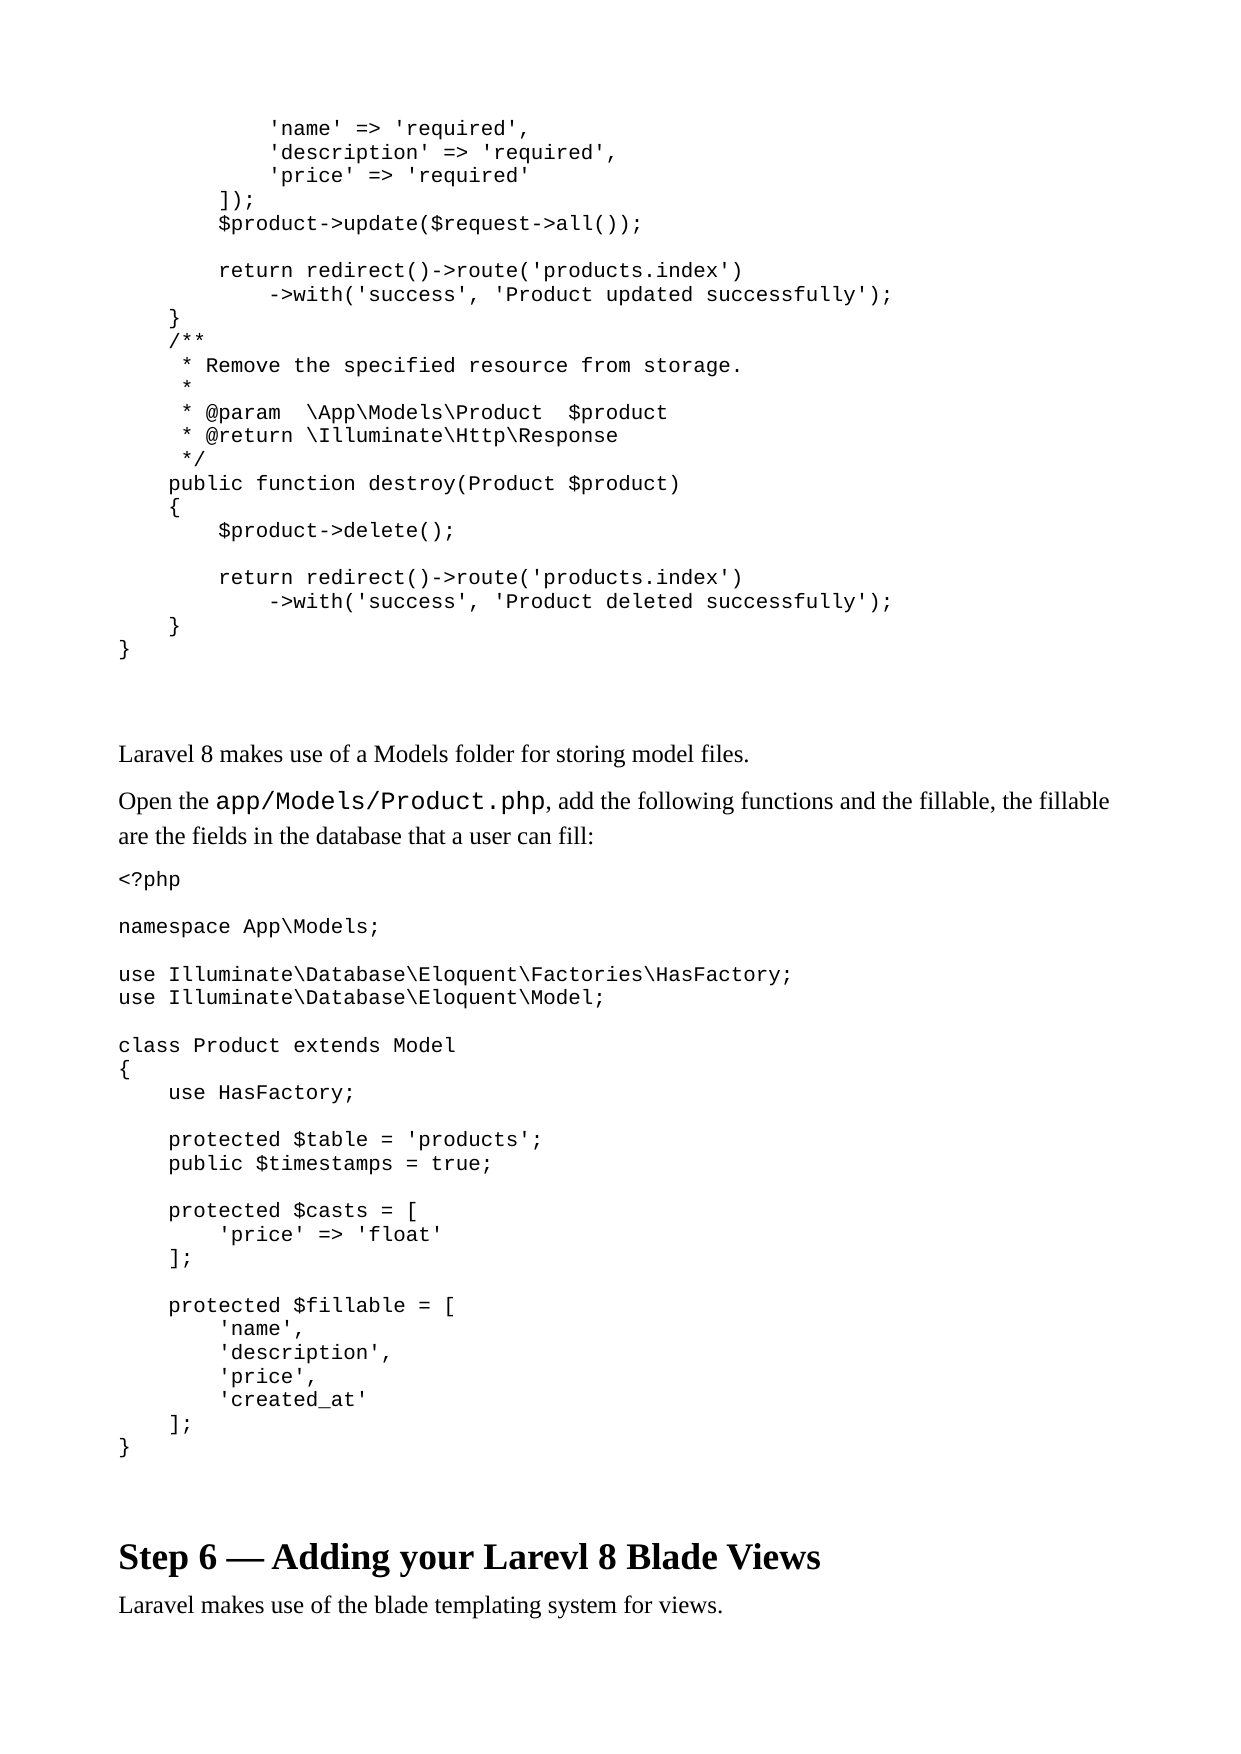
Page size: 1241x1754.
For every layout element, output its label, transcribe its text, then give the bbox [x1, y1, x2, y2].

text /** [118, 331, 1122, 354]
text Laravel makes use of the blade templating system for views. [118, 1590, 1122, 1618]
text use HasFactory; [118, 1082, 1122, 1106]
text namespace App\Models; [118, 916, 1122, 940]
text 'price' => 'required' [118, 165, 1122, 189]
text use Illuminate\Database\Eloquent\Model; [118, 987, 1122, 1011]
text 'created_at' [118, 1389, 1122, 1413]
text $product->delete(); [118, 520, 1122, 544]
text 'description' => 'required', [118, 142, 1122, 165]
text ->with('success', 'Product deleted successfully'); [118, 591, 1122, 615]
text Laravel 8 makes use of a Models folder for storing model files. [118, 739, 1122, 767]
text ]; [118, 1413, 1122, 1437]
text public $timestamps = true; [118, 1153, 1122, 1176]
text 'name', [118, 1318, 1122, 1342]
text ]; [118, 1247, 1122, 1271]
text protected $casts = [ [118, 1200, 1122, 1224]
text 'name' => 'required', [118, 118, 1122, 142]
text $product->update($request->all()); [118, 213, 1122, 236]
text ->with('success', 'Product updated successfully'); [118, 284, 1122, 307]
text 'description', [118, 1342, 1122, 1366]
text } [118, 1437, 1122, 1460]
text use Illuminate\Database\Eloquent\Factories\HasFactory; [118, 964, 1122, 987]
text protected $table = 'products'; [118, 1129, 1122, 1153]
text 'price', [118, 1366, 1122, 1389]
text public function destroy(Product $product) [118, 473, 1122, 496]
text { [118, 496, 1122, 520]
text Open the app/Models/Product.php, add the following functions and the fillable, the fillable are the fields in the database that a user can fill: [118, 786, 1122, 850]
text 'price' => 'float' [118, 1224, 1122, 1247]
text * Remove the specified resource from storage. [118, 354, 1122, 378]
text } [118, 307, 1122, 331]
text * @return \Illuminate\Http\Response [118, 426, 1122, 449]
text */ [118, 449, 1122, 473]
text <?php [118, 869, 1122, 893]
subtitle Step 6 — Adding your Larevl 8 Blade Views [118, 1534, 1122, 1577]
text ]); [118, 189, 1122, 213]
text return redirect()->route('products.index') [118, 260, 1122, 284]
text } [118, 638, 1122, 662]
text class Product extends Model [118, 1034, 1122, 1058]
text * @param \App\Models\Product $product [118, 402, 1122, 426]
text protected $fillable = [ [118, 1295, 1122, 1318]
text return redirect()->route('products.index') [118, 567, 1122, 591]
text * [118, 378, 1122, 402]
text } [118, 615, 1122, 638]
text { [118, 1058, 1122, 1082]
